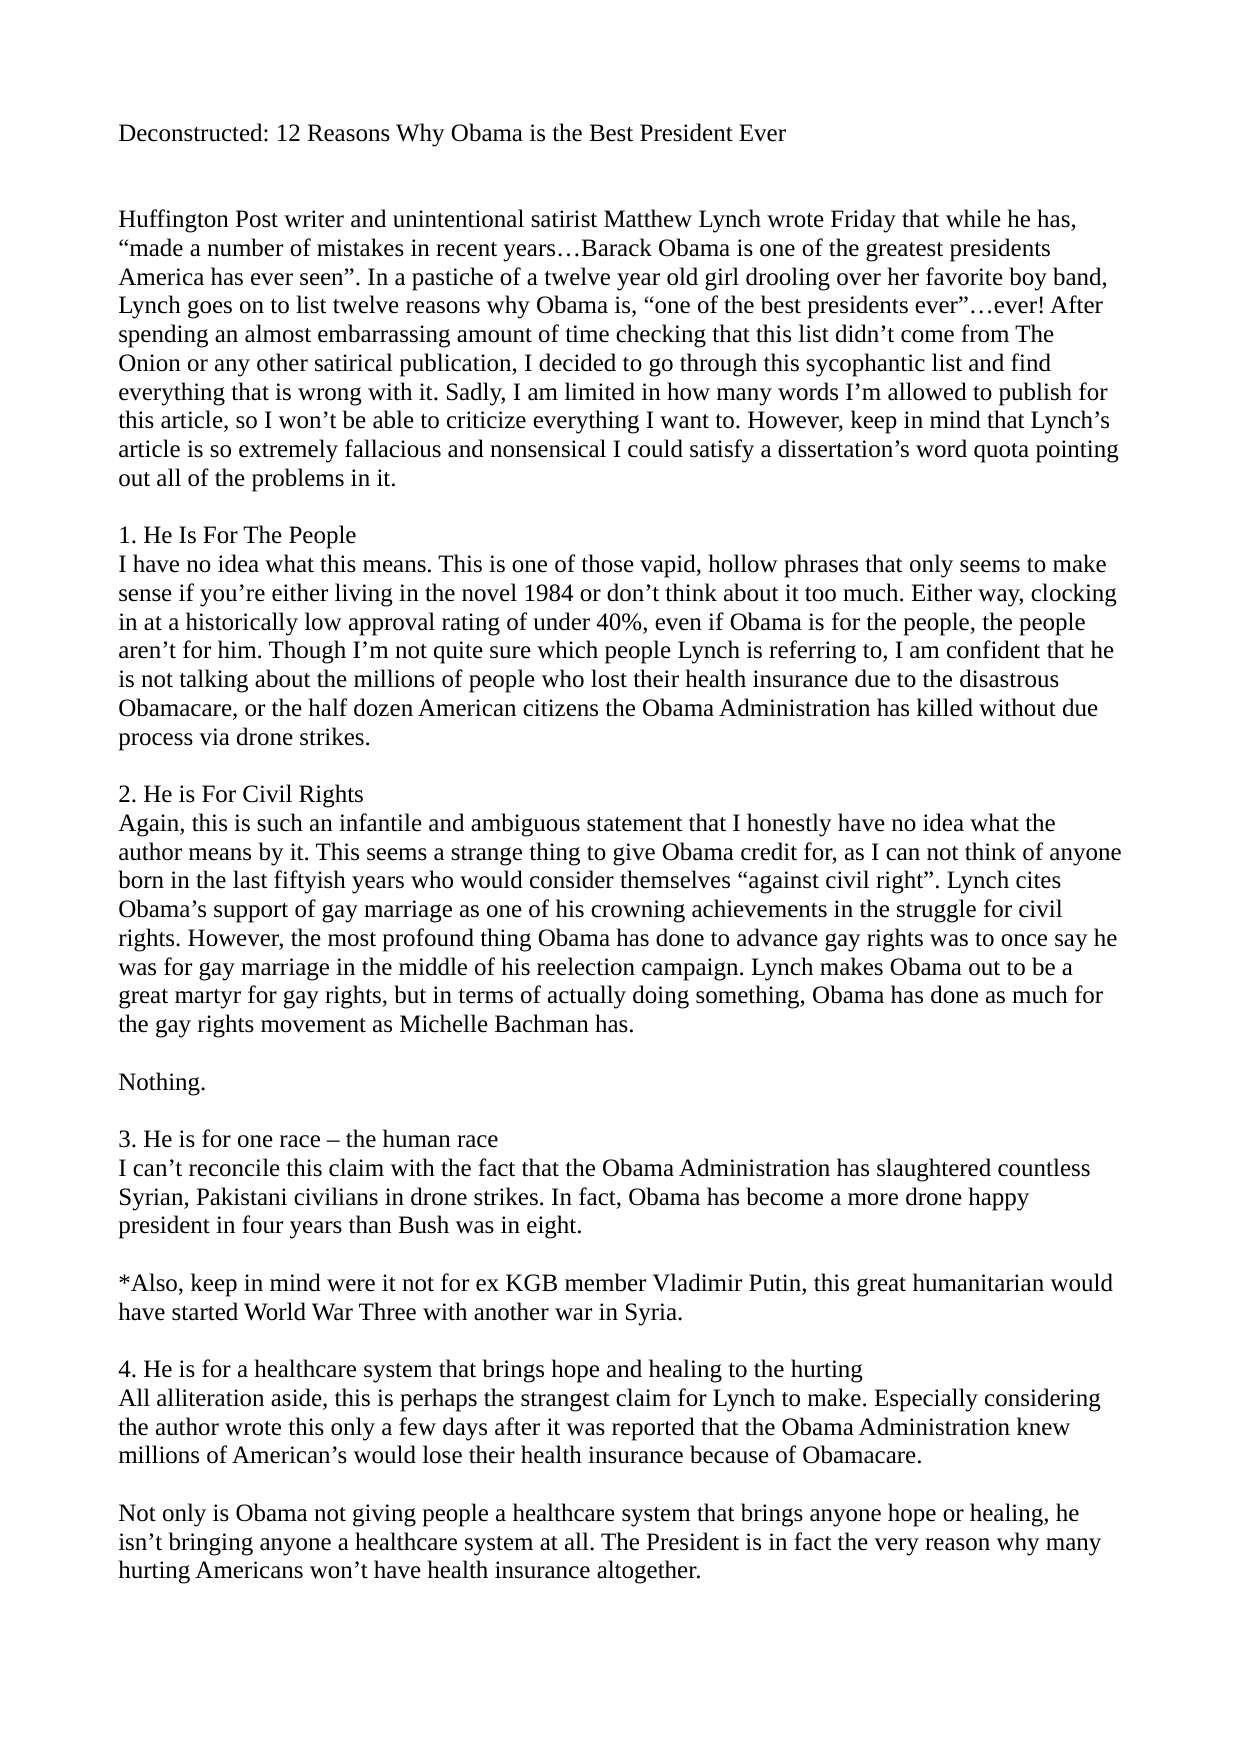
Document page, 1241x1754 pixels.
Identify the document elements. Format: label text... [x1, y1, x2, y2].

text I can’t reconcile this claim with the fact that the Obama Administration has slaughtered countless Syrian, Pakistani civilians in drone strikes. In fact, Obama has become a more drone happy president in four years than Bush was in eight. [118, 1153, 1122, 1239]
text 4. He is for a healthcare system that brings hope and healing to the hurting [118, 1354, 1122, 1383]
text All alliteration aside, this is perhaps the strangest claim for Lynch to make. Especially considering the author wrote this only a few days after it was reported that the Obama Administration knew millions of American’s would lose their health insurance because of Obamacare. [118, 1383, 1122, 1469]
text Again, this is such an infantile and ambiguous statement that I honestly have no idea what the author means by it. This seems a strange thing to give Obama credit for, as I can not think of anyone born in the last fiftyish years who would consider themselves “against civil right”. Lynch cites Obama’s support of gay marriage as one of his crowning achievements in the struggle for civil rights. However, the most profound thing Obama has done to advance gay rights was to once say he was for gay marriage in the middle of his reelection campaign. Lynch makes Obama out to be a great martyr for gay rights, but in terms of actually doing something, Obama has done as much for the gay rights movement as Michelle Bachman has. [118, 808, 1122, 1038]
text 2. He is For Civil Rights [118, 779, 1122, 808]
text Deconstructed: 12 Reasons Why Obama is the Best President Ever [118, 118, 1122, 147]
text 1. He Is For The People [118, 521, 1122, 549]
text Nothing. [118, 1067, 1122, 1096]
text Huffington Post writer and unintentional satirist Matthew Lynch wrote Friday that while he has, “made a number of mistakes in recent years…Barack Obama is one of the greatest presidents America has ever seen”. In a pastiche of a twelve year old girl drooling over her favorite boy band, Lynch goes on to list twelve reasons why Obama is, “one of the best presidents ever”…ever! After spending an almost embarrassing amount of time checking that this list didn’t come from The Onion or any other satirical publication, I decided to go through this sycophantic list and find everything that is wrong with it. Sadly, I am limited in how many words I’m allowed to publish for this article, so I won’t be able to criticize everything I want to. However, keep in mind that Lynch’s article is so extremely fallacious and nonsensical I could satisfy a dissertation’s word quota pointing out all of the problems in it. [118, 204, 1122, 492]
text *Also, keep in mind were it not for ex KGB member Vladimir Putin, this great humanitarian would have started World War Three with another war in Syria. [118, 1268, 1122, 1326]
text I have no idea what this means. This is one of those vapid, hollow phrases that only seems to make sense if you’re either living in the novel 1984 or don’t think about it too much. Either way, clocking in at a historically low approval rating of under 40%, even if Obama is for the people, the people aren’t for him. Though I’m not quite sure which people Lynch is referring to, I am confident that he is not talking about the millions of people who lost their health insurance due to the disastrous Obamacare, or the half dozen American citizens the Obama Administration has killed without due process via drone strikes. [118, 549, 1122, 751]
text Not only is Obama not giving people a healthcare system that brings anyone hope or healing, he isn’t bringing anyone a healthcare system at all. The President is in fact the very reason why many hurting Americans won’t have health insurance altogether. [118, 1498, 1122, 1584]
text 3. He is for one race – the human race [118, 1124, 1122, 1153]
